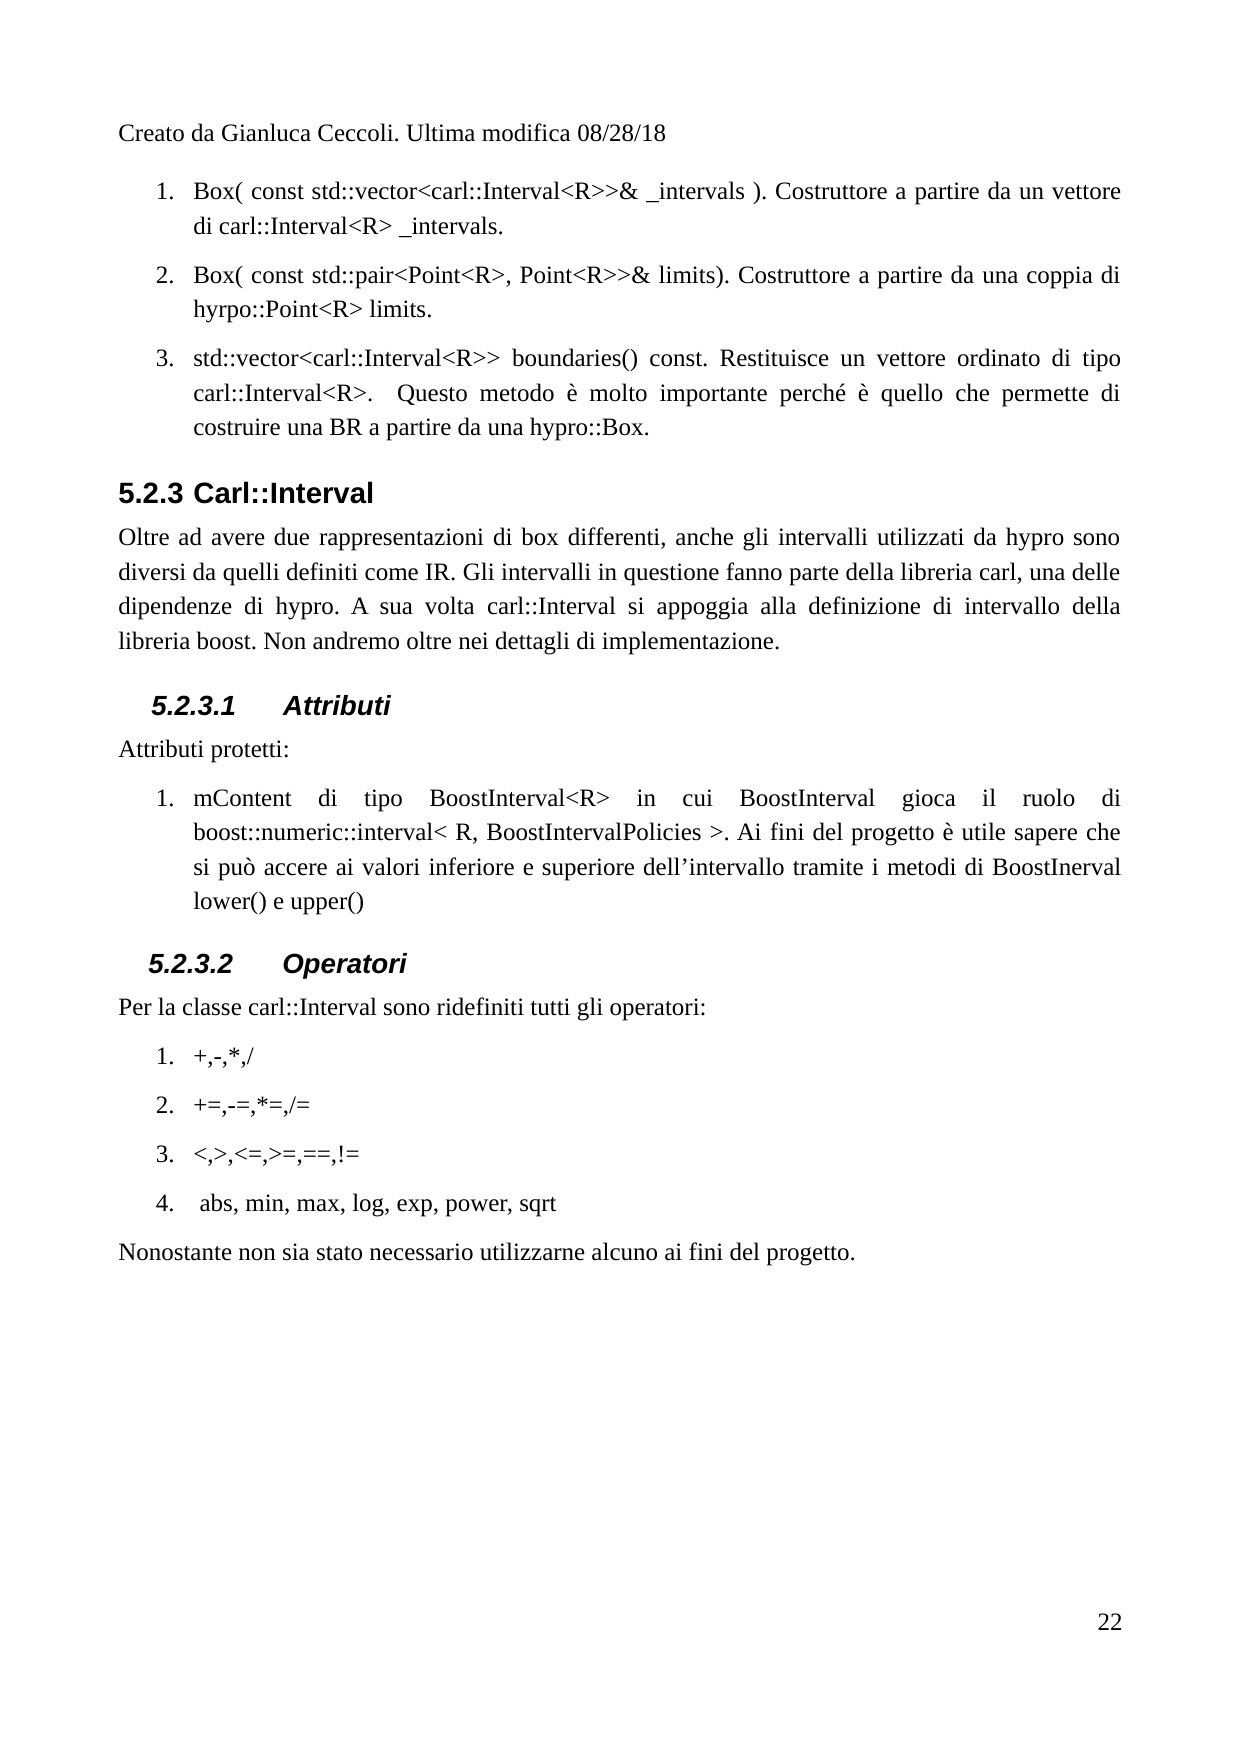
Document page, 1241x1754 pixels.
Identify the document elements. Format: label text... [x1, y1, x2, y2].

list Box( const std::vector<carl::Interval<R>>& _intervals ). Costruttore a partire da un vettore di carl::Interval<R> _intervals. [156, 176, 1122, 239]
subtitle Carl::Interval [118, 476, 1122, 510]
list +=,-=,*=,/= [156, 1090, 1122, 1119]
list +,-,*,/ [156, 1041, 1122, 1070]
text Attributi protetti: [118, 734, 1122, 762]
text Per la classe carl::Interval sono ridefiniti tutti gli operatori: [118, 992, 1122, 1021]
text Oltre ad avere due rappresentazioni di box differenti, anche gli intervalli utilizzati da hypro sono diversi da quelli definiti come IR. Gli intervalli in questione fanno parte della libreria carl, una delle dipendenze di hypro. A sua volta carl::Interval si appoggia alla definizione di intervallo della libreria boost. Non andremo oltre nei dettagli di implementazione. [118, 522, 1122, 654]
list mContent di tipo BoostInterval<R> in cui BoostInterval gioca il ruolo di boost::numeric::interval< R, BoostIntervalPolicies >. Ai fini del progetto è utile sapere che si può accere ai valori inferiore e superiore dell’intervallo tramite i metodi di BoostInerval lower() e upper() [156, 783, 1122, 915]
subtitle Attributi [151, 690, 1122, 722]
text Nonostante non sia stato necessario utilizzarne alcuno ai fini del progetto. [118, 1237, 1122, 1266]
subtitle Operatori [148, 948, 1122, 979]
list Box( const std::pair<Point<R>, Point<R>>& limits). Costruttore a partire da una coppia di hyrpo::Point<R> limits. [156, 260, 1122, 323]
list <,>,<=,>=,==,!= [156, 1139, 1122, 1168]
list std::vector<carl::Interval<R>> boundaries() const. Restituisce un vettore ordinato di tipo carl::Interval<R>. Questo metodo è molto importante perché è quello che permette di costruire una BR a partire da una hypro::Box. [156, 343, 1122, 441]
list abs, min, max, log, exp, power, sqrt [156, 1188, 1122, 1217]
